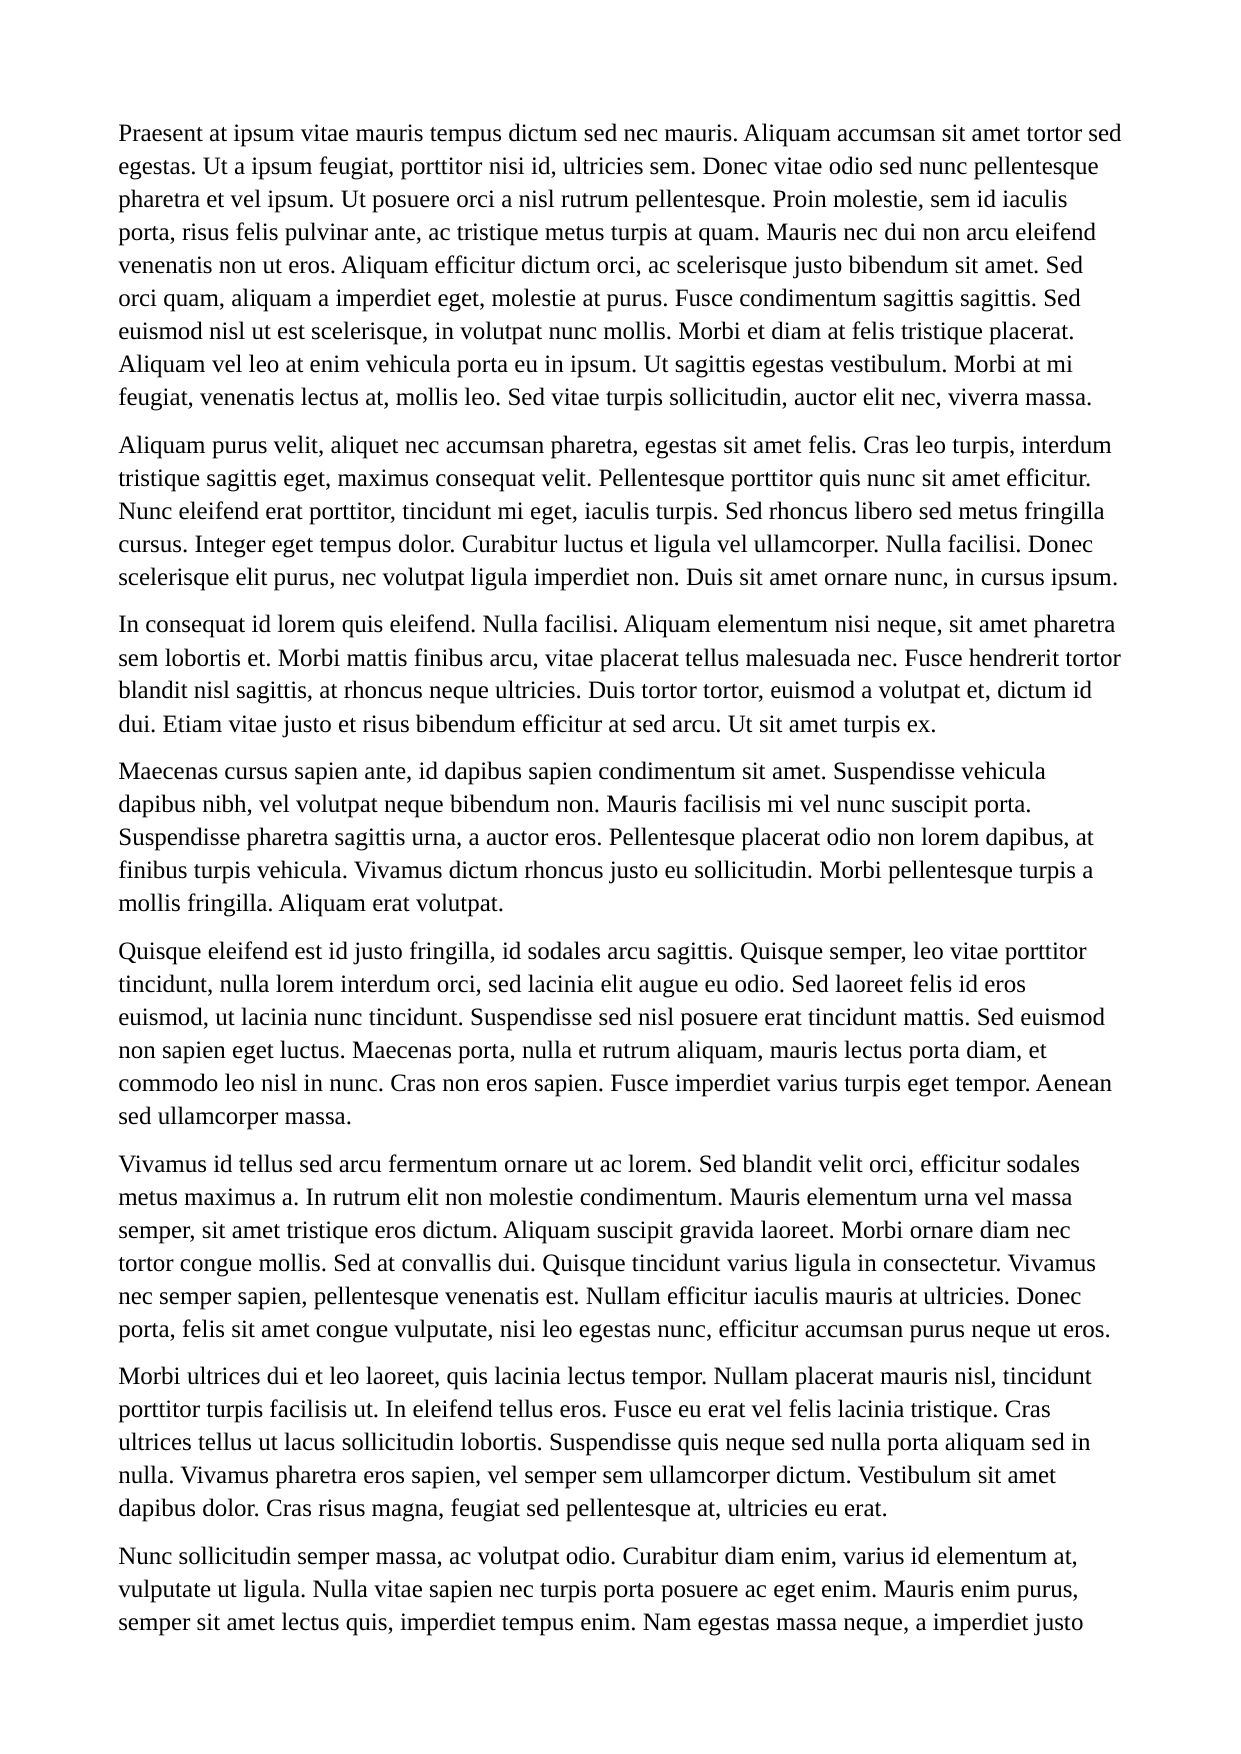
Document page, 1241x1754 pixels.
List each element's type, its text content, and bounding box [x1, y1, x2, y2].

text Aliquam purus velit, aliquet nec accumsan pharetra, egestas sit amet felis. Cras leo turpis, interdum tristique sagittis eget, maximus consequat velit. Pellentesque porttitor quis nunc sit amet efficitur. Nunc eleifend erat porttitor, tincidunt mi eget, iaculis turpis. Sed rhoncus libero sed metus fringilla cursus. Integer eget tempus dolor. Curabitur luctus et ligula vel ullamcorper. Nulla facilisi. Donec scelerisque elit purus, nec volutpat ligula imperdiet non. Duis sit amet ornare nunc, in cursus ipsum. [118, 430, 1122, 591]
text Maecenas cursus sapien ante, id dapibus sapien condimentum sit amet. Suspendisse vehicula dapibus nibh, vel volutpat neque bibendum non. Mauris facilisis mi vel nunc suscipit porta. Suspendisse pharetra sagittis urna, a auctor eros. Pellentesque placerat odio non lorem dapibus, at finibus turpis vehicula. Vivamus dictum rhoncus justo eu sollicitudin. Morbi pellentesque turpis a mollis fringilla. Aliquam erat volutpat. [118, 756, 1122, 917]
text Vivamus id tellus sed arcu fermentum ornare ut ac lorem. Sed blandit velit orci, efficitur sodales metus maximus a. In rutrum elit non molestie condimentum. Mauris elementum urna vel massa semper, sit amet tristique eros dictum. Aliquam suscipit gravida laoreet. Morbi ornare diam nec tortor congue mollis. Sed at convallis dui. Quisque tincidunt varius ligula in consectetur. Vivamus nec semper sapien, pellentesque venenatis est. Nullam efficitur iaculis mauris at ultricies. Donec porta, felis sit amet congue vulputate, nisi leo egestas nunc, efficitur accumsan purus neque ut eros. [118, 1149, 1122, 1342]
text Morbi ultrices dui et leo laoreet, quis lacinia lectus tempor. Nullam placerat mauris nisl, tincidunt porttitor turpis facilisis ut. In eleifend tellus eros. Fusce eu erat vel felis lacinia tristique. Cras ultrices tellus ut lacus sollicitudin lobortis. Suspendisse quis neque sed nulla porta aliquam sed in nulla. Vivamus pharetra eros sapien, vel semper sem ullamcorper dictum. Vestibulum sit amet dapibus dolor. Cras risus magna, feugiat sed pellentesque at, ultricies eu erat. [118, 1361, 1122, 1522]
text Nunc sollicitudin semper massa, ac volutpat odio. Curabitur diam enim, varius id elementum at, vulputate ut ligula. Nulla vitae sapien nec turpis porta posuere ac eget enim. Mauris enim purus, semper sit amet lectus quis, imperdiet tempus enim. Nam egestas massa neque, a imperdiet justo [118, 1541, 1122, 1636]
text Quisque eleifend est id justo fringilla, id sodales arcu sagittis. Quisque semper, leo vitae porttitor tincidunt, nulla lorem interdum orci, sed lacinia elit augue eu odio. Sed laoreet felis id eros euismod, ut lacinia nunc tincidunt. Suspendisse sed nisl posuere erat tincidunt mattis. Sed euismod non sapien eget luctus. Maecenas porta, nulla et rutrum aliquam, mauris lectus porta diam, et commodo leo nisl in nunc. Cras non eros sapien. Fusce imperdiet varius turpis eget tempor. Aenean sed ullamcorper massa. [118, 936, 1122, 1130]
text In consequat id lorem quis eleifend. Nulla facilisi. Aliquam elementum nisi neque, sit amet pharetra sem lobortis et. Morbi mattis finibus arcu, vitae placerat tellus malesuada nec. Fusce hendrerit tortor blandit nisl sagittis, at rhoncus neque ultricies. Duis tortor tortor, euismod a volutpat et, dictum id dui. Etiam vitae justo et risus bibendum efficitur at sed arcu. Ut sit amet turpis ex. [118, 609, 1122, 737]
text Praesent at ipsum vitae mauris tempus dictum sed nec mauris. Aliquam accumsan sit amet tortor sed egestas. Ut a ipsum feugiat, porttitor nisi id, ultricies sem. Donec vitae odio sed nunc pellentesque pharetra et vel ipsum. Ut posuere orci a nisl rutrum pellentesque. Proin molestie, sem id iaculis porta, risus felis pulvinar ante, ac tristique metus turpis at quam. Mauris nec dui non arcu eleifend venenatis non ut eros. Aliquam efficitur dictum orci, ac scelerisque justo bibendum sit amet. Sed orci quam, aliquam a imperdiet eget, molestie at purus. Fusce condimentum sagittis sagittis. Sed euismod nisl ut est scelerisque, in volutpat nunc mollis. Morbi et diam at felis tristique placerat. Aliquam vel leo at enim vehicula porta eu in ipsum. Ut sagittis egestas vestibulum. Morbi at mi feugiat, venenatis lectus at, mollis leo. Sed vitae turpis sollicitudin, auctor elit nec, viverra massa. [118, 118, 1122, 411]
